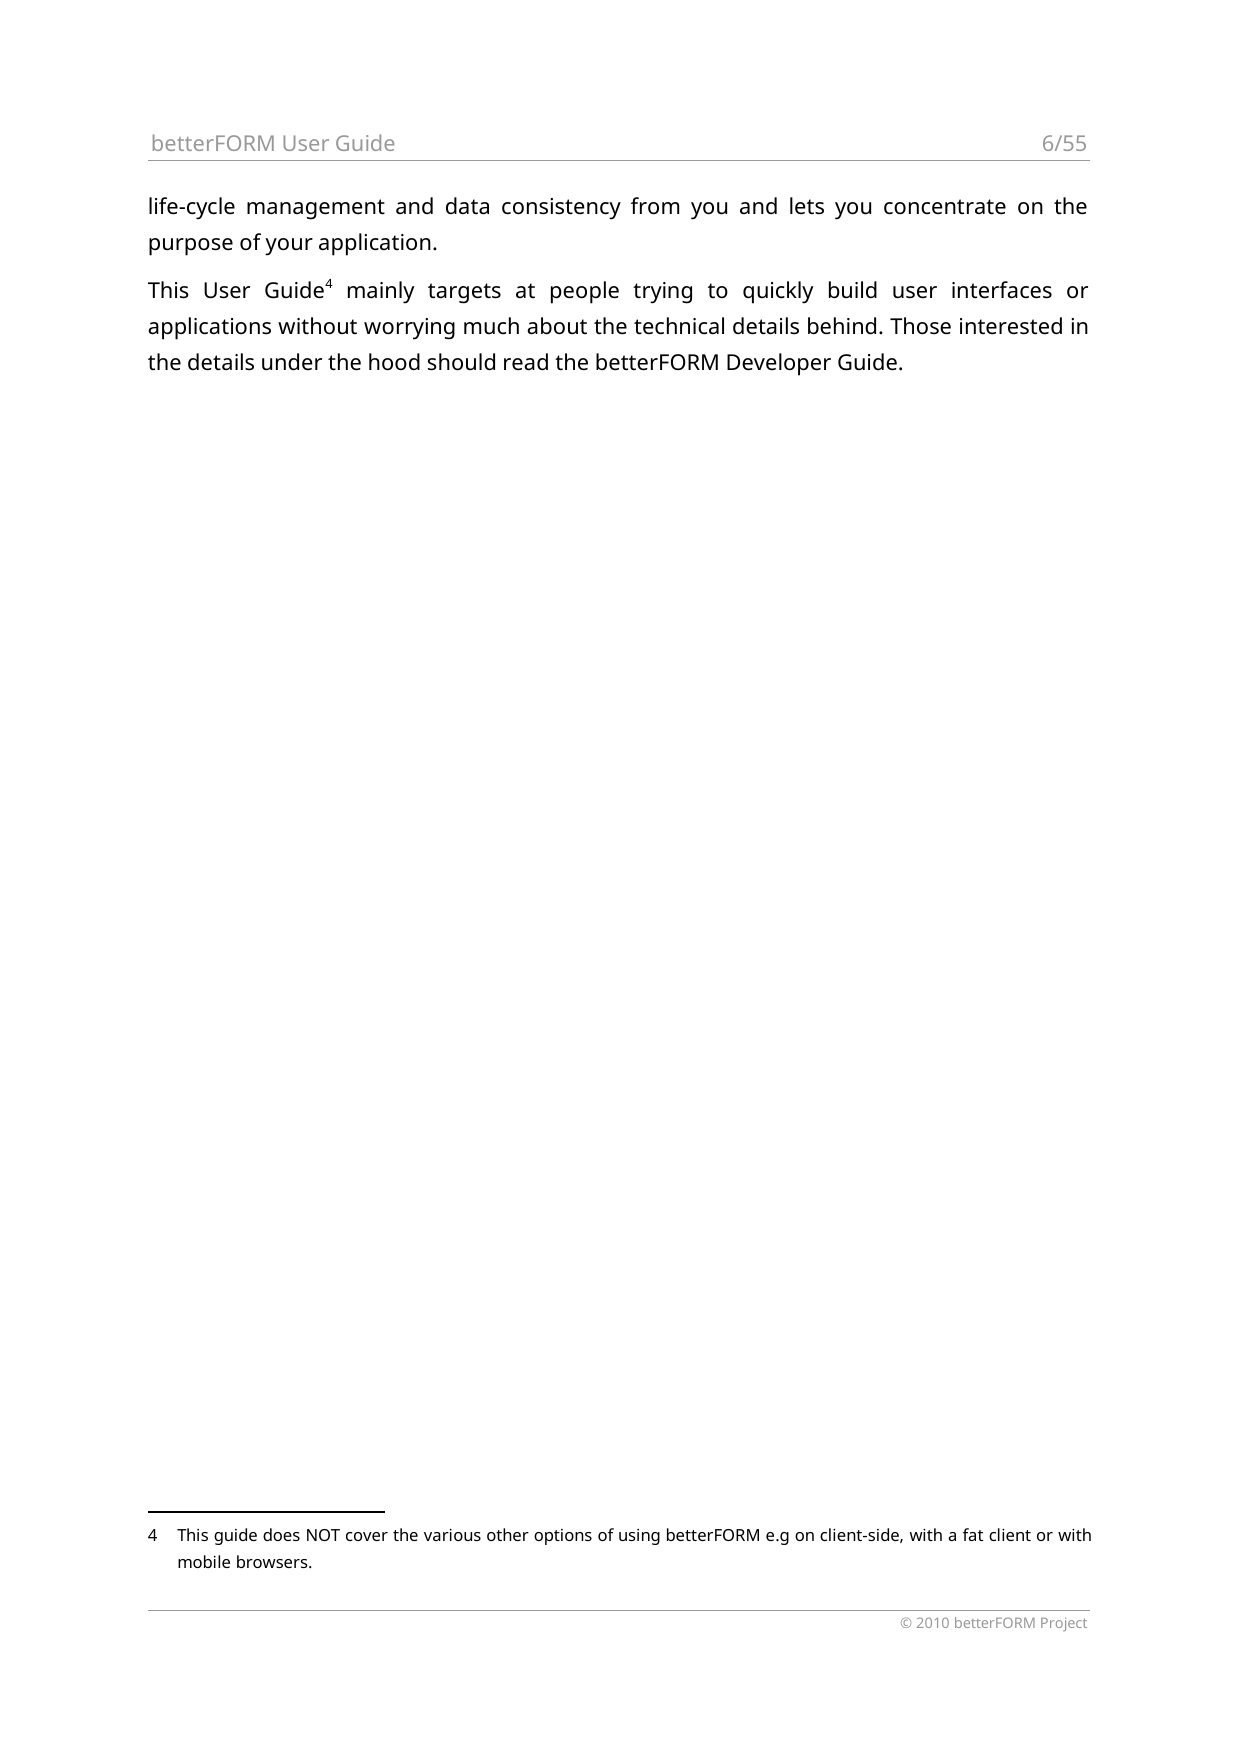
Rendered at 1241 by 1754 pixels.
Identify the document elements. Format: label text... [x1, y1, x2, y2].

text This guide does NOT cover the various other options of using betterFORM e.g on client-side, with a fat client or with mobile browsers. [148, 1524, 1093, 1574]
text This User Guide mainly targets at people trying to quickly build user interfaces or applications without worrying much about the technical details behind. Those interested in the details under the hood should read the betterFORM Developer Guide. [148, 275, 1090, 377]
text life-cycle management and data consistency from you and lets you concentrate on the purpose of your application. [148, 191, 1090, 256]
